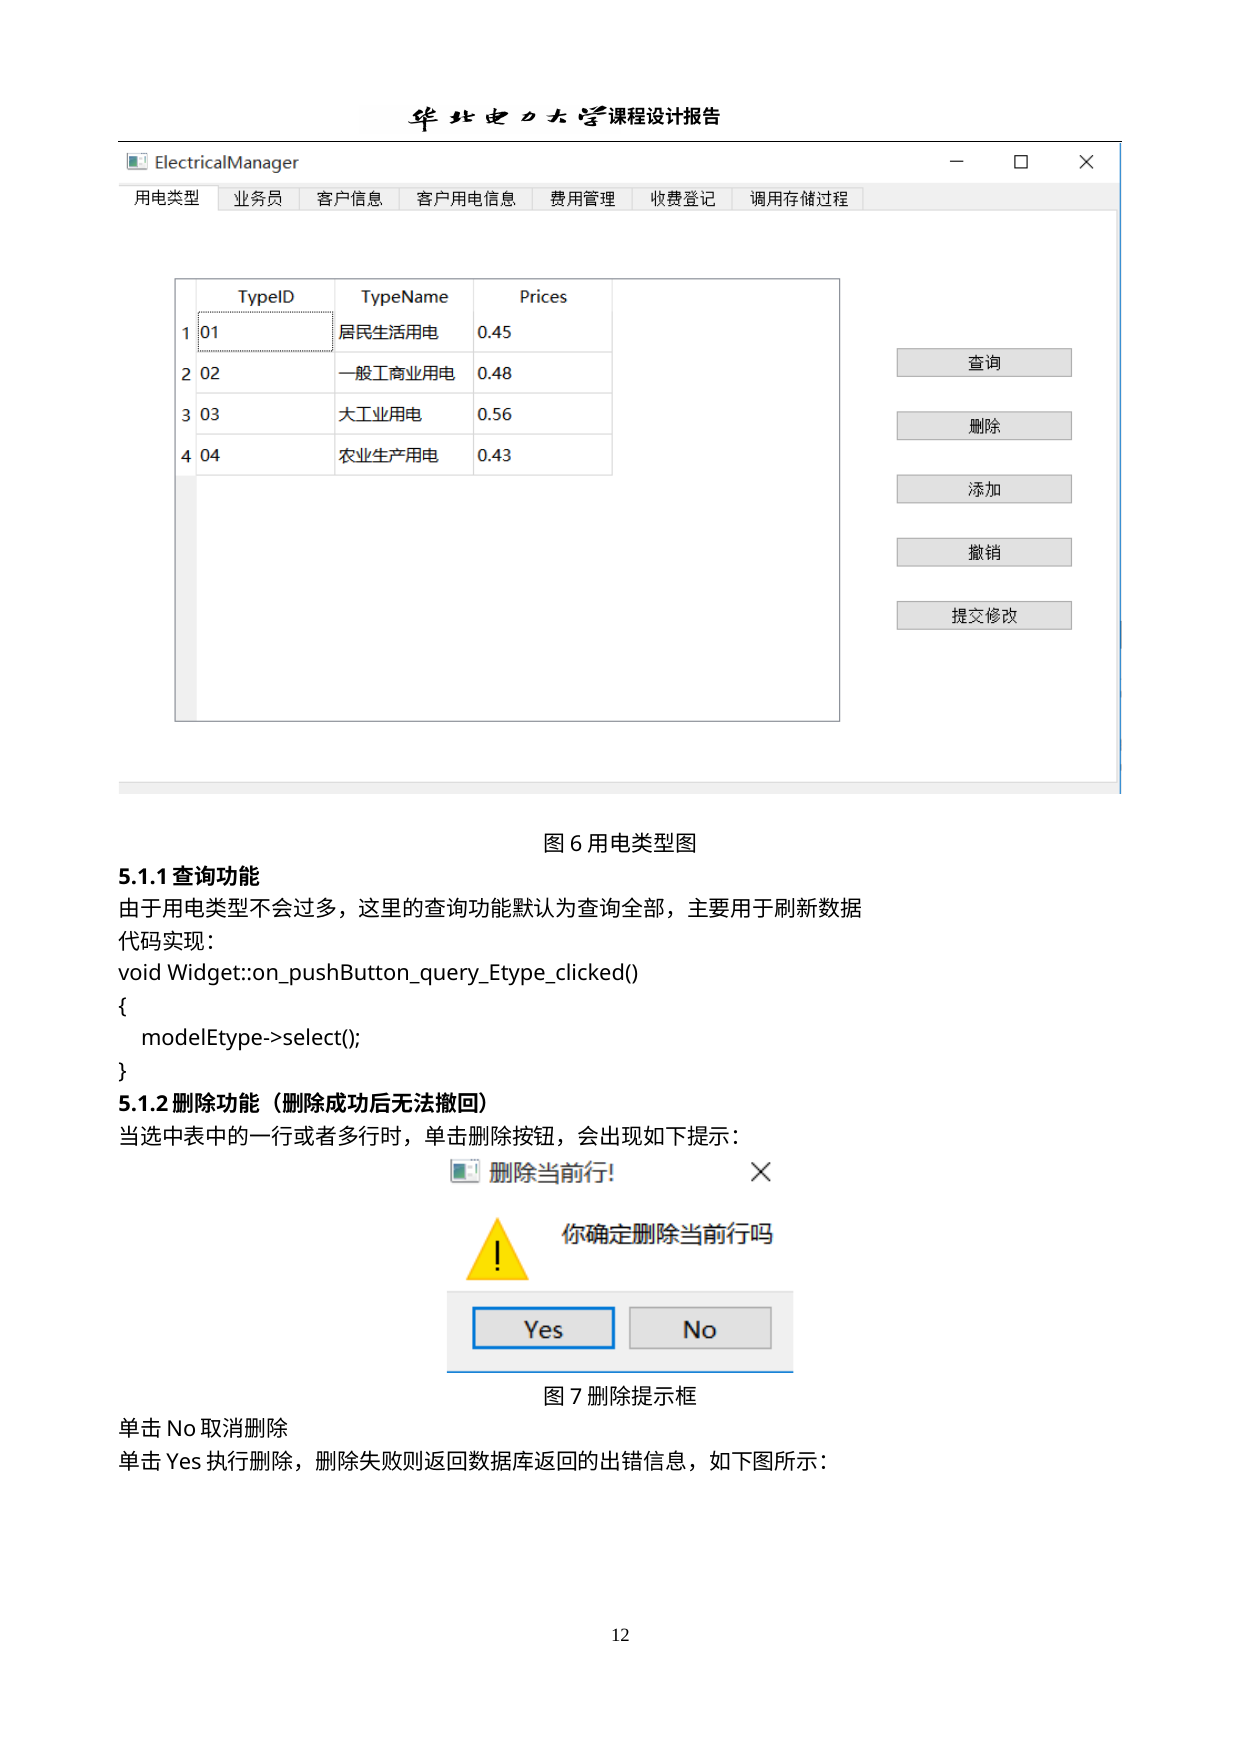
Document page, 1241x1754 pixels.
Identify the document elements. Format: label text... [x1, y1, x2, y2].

text modelEtype->select(); [118, 1021, 1122, 1053]
picture [118, 143, 1122, 794]
text 单击No取消删除 [118, 1411, 1122, 1443]
text 图6 用电类型图 [118, 826, 1122, 858]
text 5.1.2删除功能（删除成功后无法撤回） [118, 1086, 1122, 1118]
text void Widget::on_pushButton_query_Etype_clicked() [118, 956, 1122, 988]
text } [118, 1053, 1122, 1086]
text 图7 删除提示框 [118, 1378, 1122, 1411]
text { [118, 988, 1122, 1021]
text 5.1.1查询功能 [118, 858, 1122, 891]
text 由于用电类型不会过多，这里的查询功能默认为查询全部，主要用于刷新数据 [118, 891, 1122, 923]
picture [446, 1151, 794, 1373]
picture [358, 105, 622, 134]
text 单击Yes执行删除，删除失败则返回数据库返回的出错信息，如下图所示： [118, 1443, 1122, 1476]
text 代码实现： [118, 923, 1122, 956]
text 当选中表中的一行或者多行时，单击删除按钮，会出现如下提示： [118, 1118, 1122, 1151]
